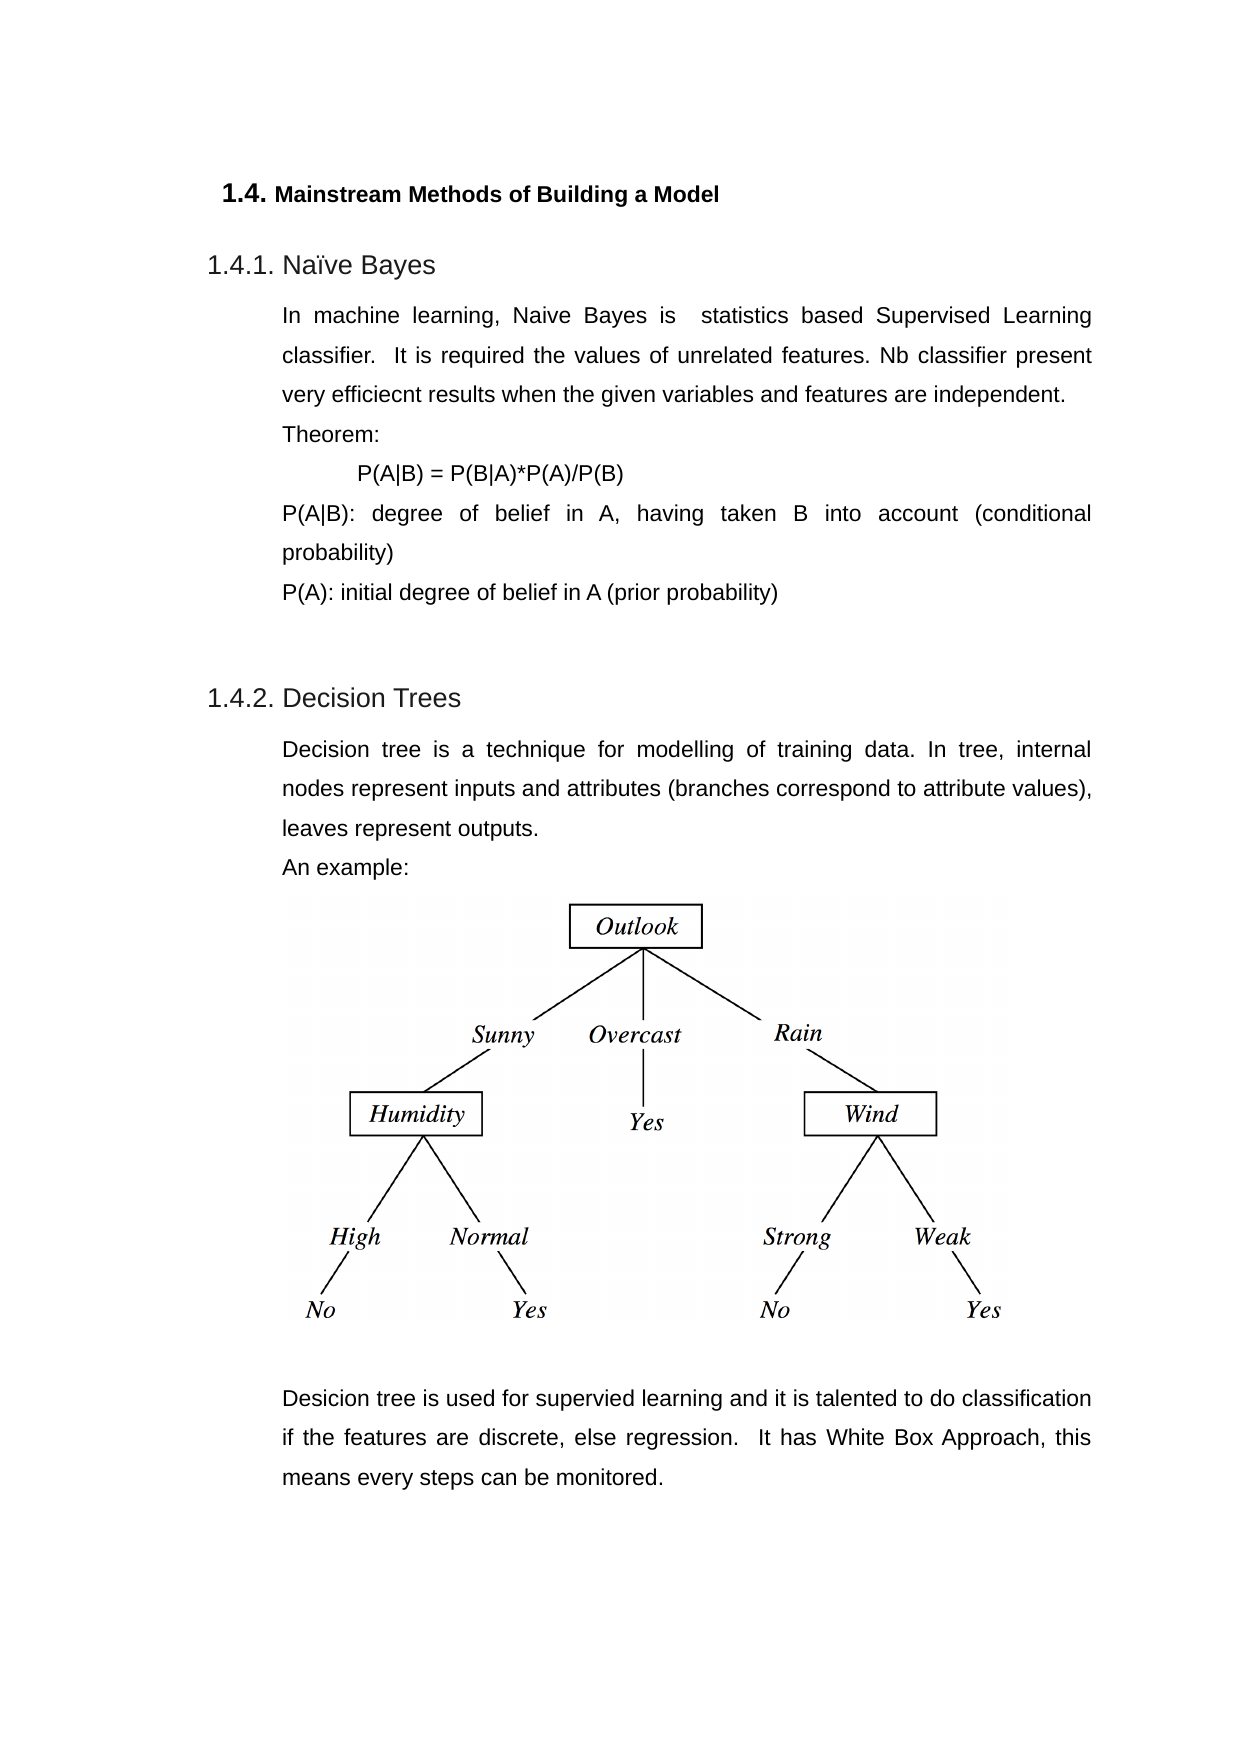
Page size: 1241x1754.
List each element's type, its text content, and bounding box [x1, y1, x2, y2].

text Theorem: [282, 421, 1092, 447]
subtitle Decision Trees [207, 682, 1092, 714]
text An example: [282, 854, 1092, 880]
picture [281, 893, 1014, 1333]
subtitle Naïve Bayes [207, 249, 1092, 280]
text P(A): initial degree of belief in A (prior probability) [282, 578, 1092, 605]
text Decision tree is a technique for modelling of training data. In tree, internal nodes represent inputs and attributes (branches correspond to attribute values), leaves represent outputs. [282, 736, 1092, 841]
text In machine learning, Naive Bayes is statistics based Supervised Learning classifier. It is required the values of unrelated features. Nb classifier present very efficiecnt results when the given variables and features are independent. [282, 302, 1092, 407]
subtitle Mainstream Methods of Building a Model [222, 177, 1092, 208]
text P(A|B): degree of belief in A, having taken B into account (conditional probability) [282, 499, 1092, 565]
text Desicion tree is used for supervied learning and it is talented to do classification if the features are discrete, else regression. It has White Box Approach, this means every steps can be monitored. [282, 1385, 1092, 1490]
text P(A|B) = P(B|A)*P(A)/P(B) [282, 460, 1092, 486]
